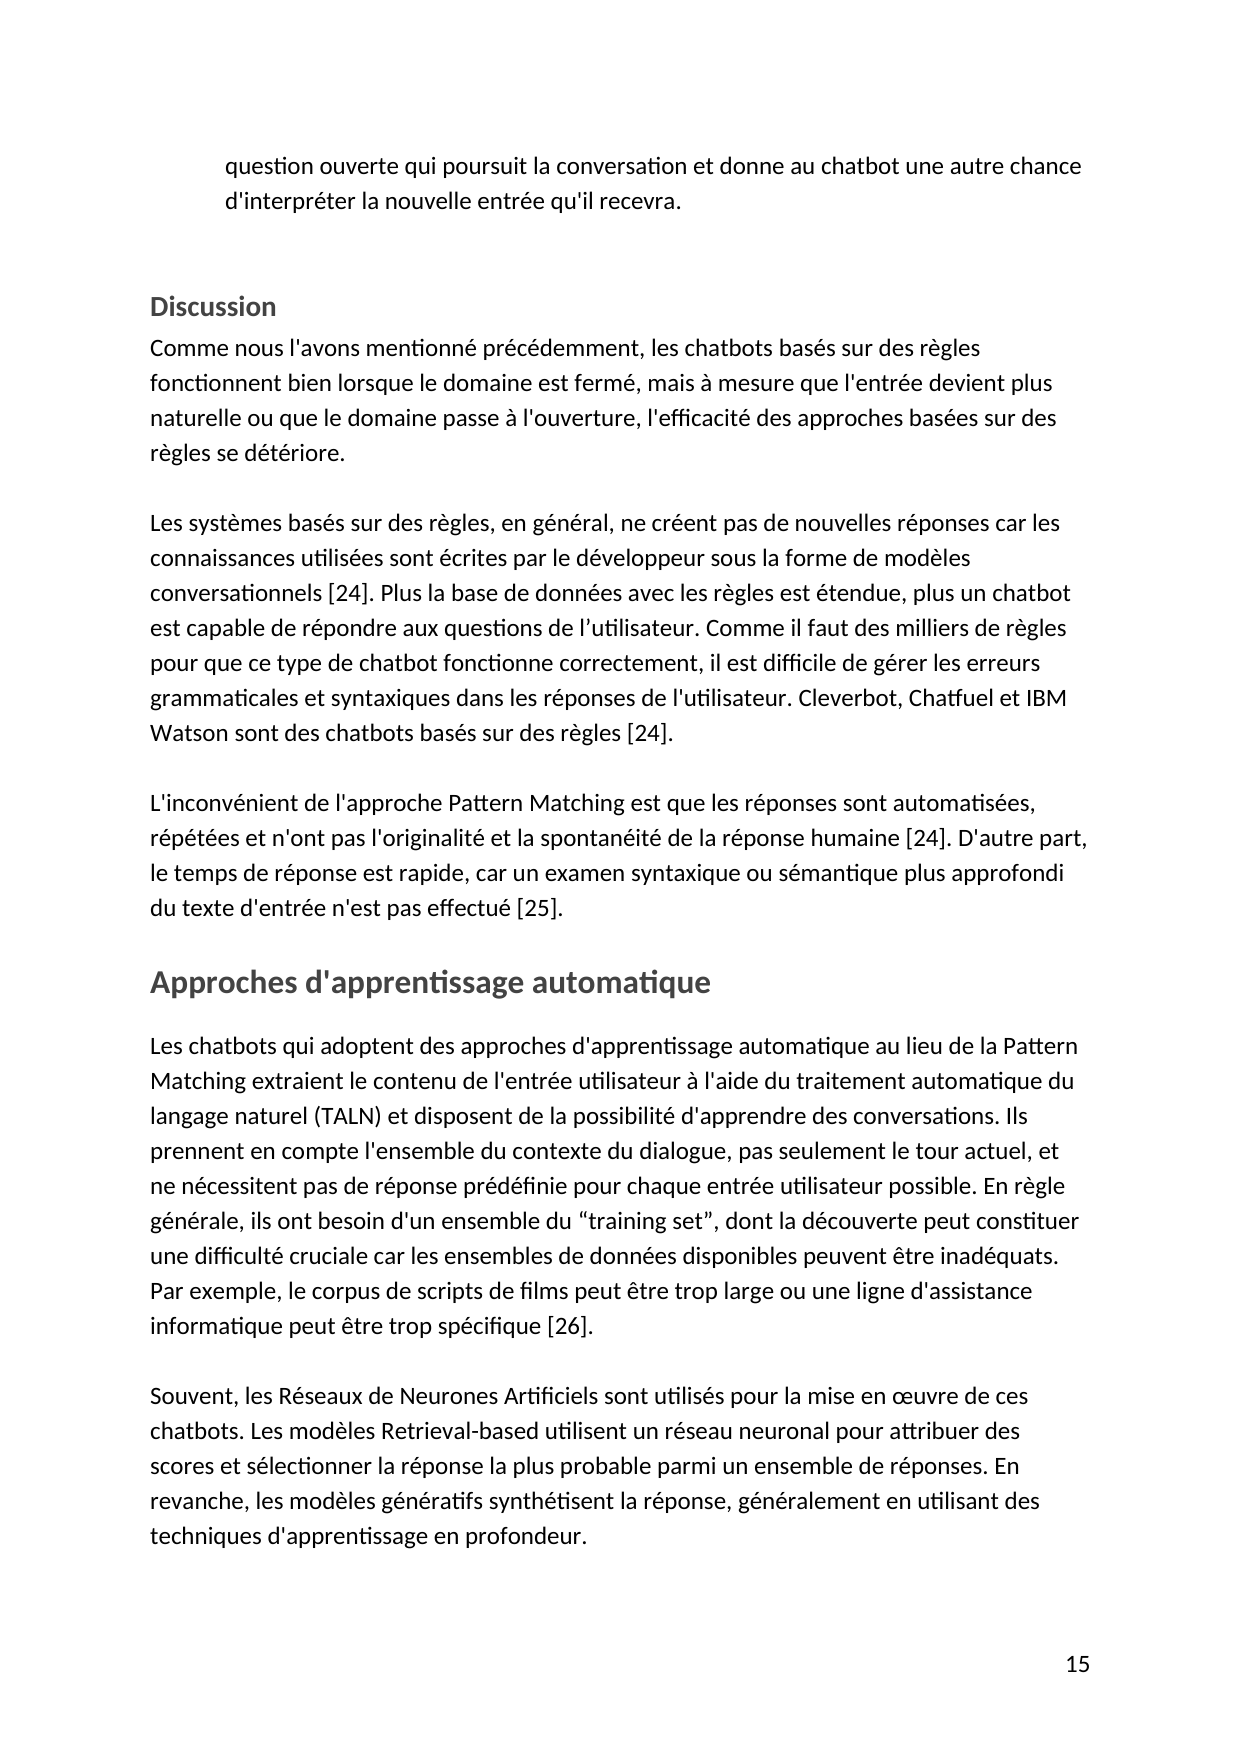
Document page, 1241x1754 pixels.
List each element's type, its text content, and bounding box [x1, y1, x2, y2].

subtitle Approches d'apprentissage automatique [150, 961, 1090, 1001]
text Les systèmes basés sur des règles, en général, ne créent pas de nouvelles réponses car les connaissances utilisées sont écrites par le développeur sous la forme de modèles conversationnels [24]. Plus la base de données avec les règles est étendue, plus un chatbot est capable de répondre aux questions de l’utilisateur. Comme il faut des milliers de règles pour que ce type de chatbot fonctionne correctement, il est difficile de gérer les erreurs grammaticales et syntaxiques dans les réponses de l'utilisateur. Cleverbot, Chatfuel et IBM Watson sont des chatbots basés sur des règles [24]. [150, 507, 1090, 748]
text Les chatbots qui adoptent des approches d'apprentissage automatique au lieu de la Pattern Matching extraient le contenu de l'entrée utilisateur à l'aide du traitement automatique du langage naturel (TALN) et disposent de la possibilité d'apprendre des conversations. Ils prennent en compte l'ensemble du contexte du dialogue, pas seulement le tour actuel, et ne nécessitent pas de réponse prédéfinie pour chaque entrée utilisateur possible. En règle générale, ils ont besoin d'un ensemble du “training set”, dont la découverte peut constituer une difficulté cruciale car les ensembles de données disponibles peuvent être inadéquats. Par exemple, le corpus de scripts de films peut être trop large ou une ligne d'assistance informatique peut être trop spécifique [26]. [150, 1030, 1090, 1341]
subtitle Discussion [150, 288, 1090, 324]
text Comme nous l'avons mentionné précédemment, les chatbots basés sur des règles fonctionnent bien lorsque le domaine est fermé, mais à mesure que l'entrée devient plus naturelle ou que le domaine passe à l'ouverture, l'efficacité des approches basées sur des règles se détériore. [150, 332, 1090, 468]
text Souvent, les Réseaux de Neurones Artificiels sont utilisés pour la mise en œuvre de ces chatbots. Les modèles Retrieval-based utilisent un réseau neuronal pour attribuer des scores et sélectionner la réponse la plus probable parmi un ensemble de réponses. En revanche, les modèles génératifs synthétisent la réponse, généralement en utilisant des techniques d'apprentissage en profondeur. [150, 1380, 1090, 1551]
list question ouverte qui poursuit la conversation et donne au chatbot une autre chance d'interpréter la nouvelle entrée qu'il recevra. [187, 150, 1090, 216]
text L'inconvénient de l'approche Pattern Matching est que les réponses sont automatisées, répétées et n'ont pas l'originalité et la spontanéité de la réponse humaine [24]. D'autre part, le temps de réponse est rapide, car un examen syntaxique ou sémantique plus approfondi du texte d'entrée n'est pas effectué [25]. [150, 787, 1090, 923]
